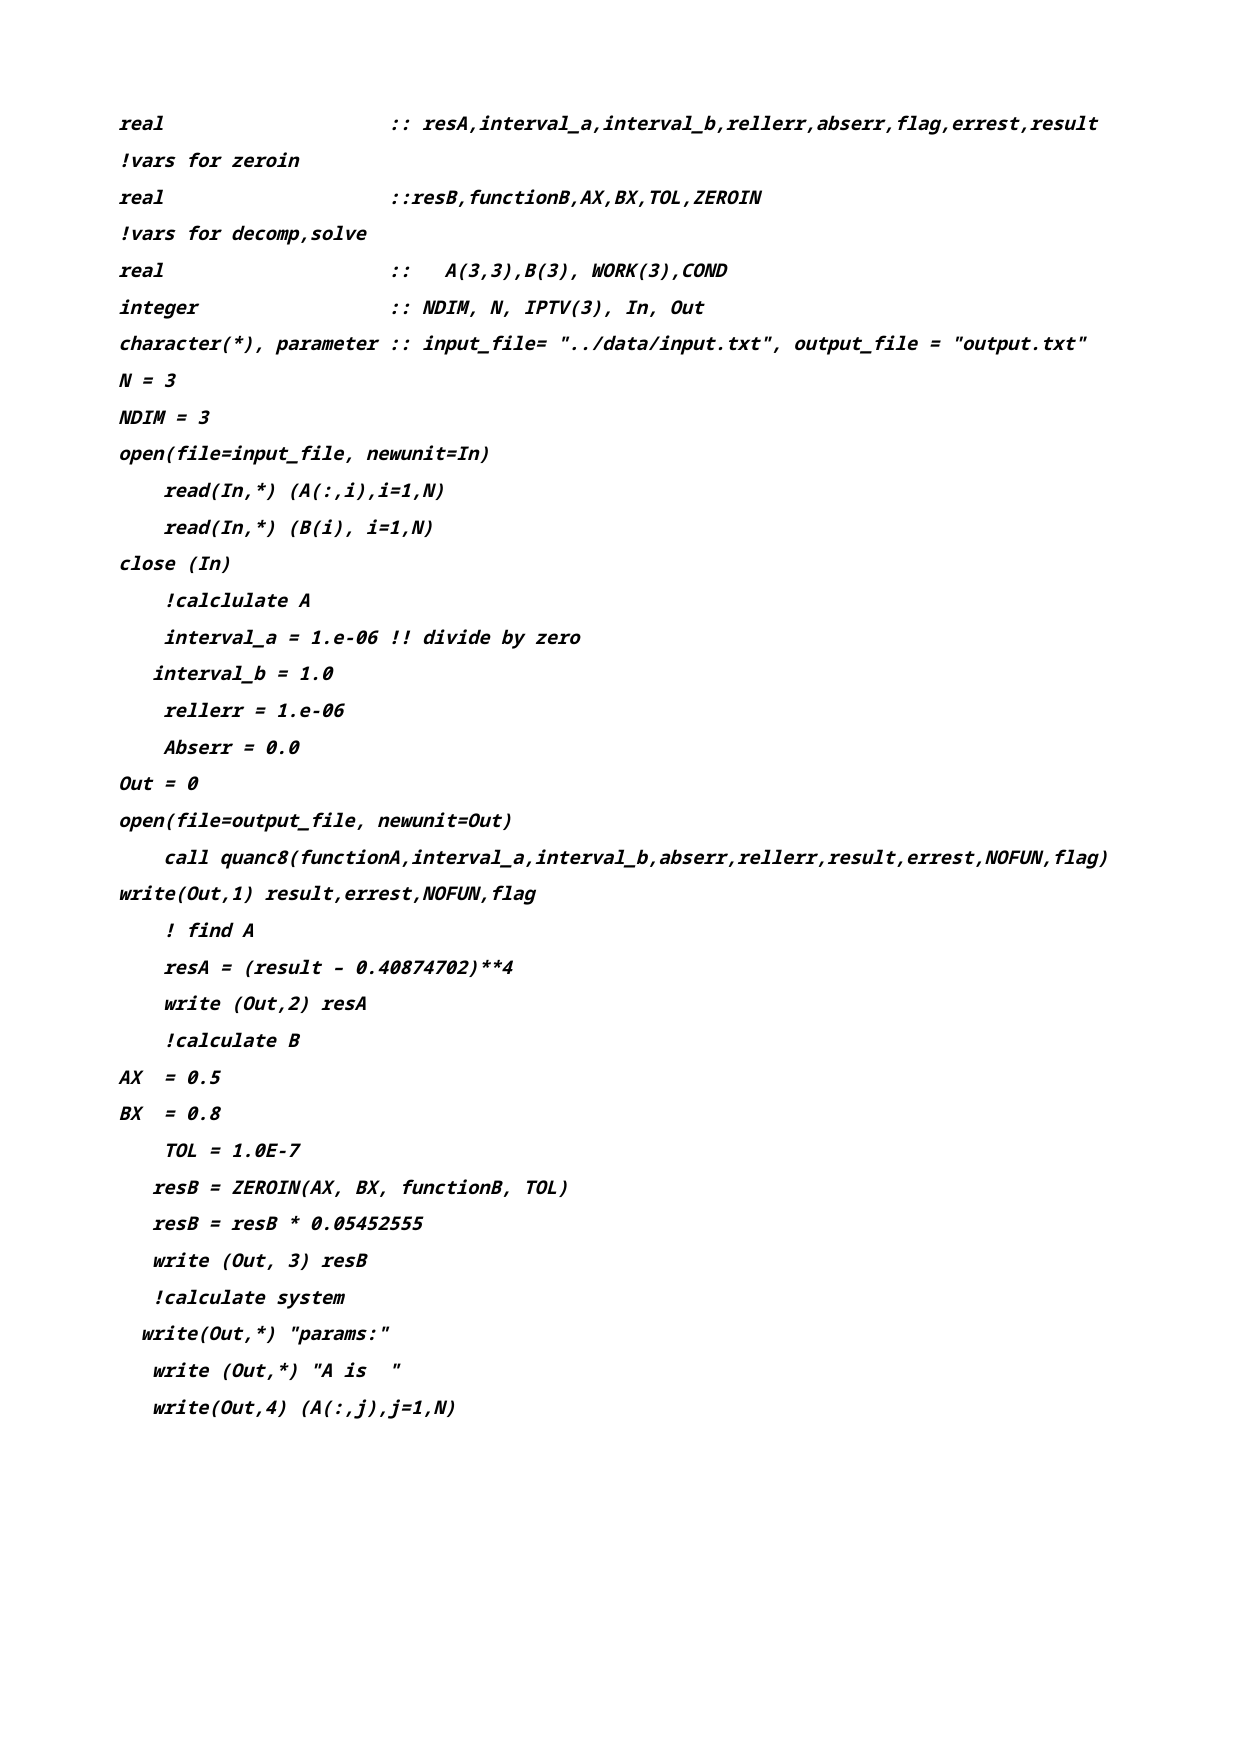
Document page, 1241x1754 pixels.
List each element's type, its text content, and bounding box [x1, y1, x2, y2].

subtitle Abserr = 0.0 [118, 741, 1122, 757]
subtitle write(Out,4) (A(:,j),j=1,N) [449, 1401, 1122, 1417]
subtitle close (In) [118, 558, 1122, 574]
subtitle real ::resB,functionB,AX,BX,TOL,ZEROIN [118, 191, 1122, 207]
subtitle AX = 0.5 [118, 1071, 1122, 1087]
subtitle read(In,*) (A(:,i),i=1,N) [118, 485, 1122, 501]
subtitle call quanc8(functionA,interval_a,interval_b,abserr,rellerr,result,errest,NOFUN,flag) [118, 851, 296, 867]
subtitle resB = resB * 0.05452555 [118, 1218, 1122, 1234]
subtitle real :: resA,interval_a,interval_b,rellerr,abserr,flag,errest,result [118, 118, 1122, 134]
subtitle resA = (result – 0.40874702)**4 [118, 961, 251, 977]
subtitle write(Out,*) "params:" [118, 1328, 1122, 1344]
subtitle resB = ZEROIN(AX, BX, functionB, TOL) [118, 1181, 307, 1197]
subtitle !vars for zeroin [118, 155, 1122, 171]
subtitle !calculate B [118, 1035, 1122, 1051]
subtitle read(In,*) (B(i), i=1,N) [118, 521, 217, 537]
subtitle write (Out, 3) resB [118, 1255, 1122, 1271]
subtitle write(Out,4) (A(:,j),j=1,N) [215, 1401, 282, 1417]
subtitle read(In,*) (B(i), i=1,N) [427, 521, 1122, 537]
subtitle read(In,*) (B(i), i=1,N) [215, 521, 271, 537]
subtitle resB = ZEROIN(AX, BX, functionB, TOL) [562, 1181, 1122, 1197]
subtitle resA = (result – 0.40874702)**4 [472, 961, 1122, 977]
subtitle open(file=input_file, newunit=In) [118, 448, 1122, 464]
subtitle TOL = 1.0E-7 [118, 1145, 1122, 1161]
subtitle !vars for decomp,solve [118, 228, 1122, 244]
subtitle write(Out,4) (A(:,j),j=1,N) [118, 1401, 217, 1417]
subtitle NDIM = 3 [118, 411, 1122, 427]
subtitle interval_b = 1.0 [118, 668, 1122, 684]
subtitle rellerr = 1.e-06 [118, 705, 1122, 721]
subtitle write(Out,4) (A(:,j),j=1,N) [327, 1401, 372, 1417]
subtitle ! find A [118, 925, 1122, 941]
subtitle write (Out,*) "A is " [118, 1365, 1122, 1381]
subtitle read(In,*) (B(i), i=1,N) [337, 521, 429, 537]
subtitle !calclulate A [118, 595, 1122, 611]
subtitle real :: A(3,3),B(3), WORK(3),COND [118, 265, 1122, 281]
subtitle write(Out,4) (A(:,j),j=1,N) [370, 1401, 451, 1417]
subtitle N = 3 [118, 375, 1122, 391]
subtitle integer :: NDIM, N, IPTV(3), In, Out [118, 301, 577, 317]
subtitle Out = 0 [118, 778, 1122, 794]
subtitle interval_a = 1.e-06 !! divide by zero [118, 631, 1122, 647]
subtitle resB = ZEROIN(AX, BX, functionB, TOL) [305, 1181, 564, 1197]
subtitle BX = 0.8 [118, 1108, 1122, 1124]
subtitle character(*), parameter :: input_file= "../data/input.txt", output_file = "output.txt" [118, 338, 1122, 354]
subtitle open(file=output_file, newunit=Out) [118, 815, 1122, 831]
subtitle integer :: NDIM, N, IPTV(3), In, Out [595, 301, 1122, 317]
subtitle !calculate system [118, 1291, 1122, 1307]
subtitle call quanc8(functionA,interval_a,interval_b,abserr,rellerr,result,errest,NOFUN,flag) [294, 851, 1104, 867]
subtitle resA = (result – 0.40874702)**4 [249, 961, 474, 977]
subtitle write(Out,1) result,errest,NOFUN,flag [118, 888, 1122, 904]
subtitle write (Out,2) resA [118, 998, 1122, 1014]
